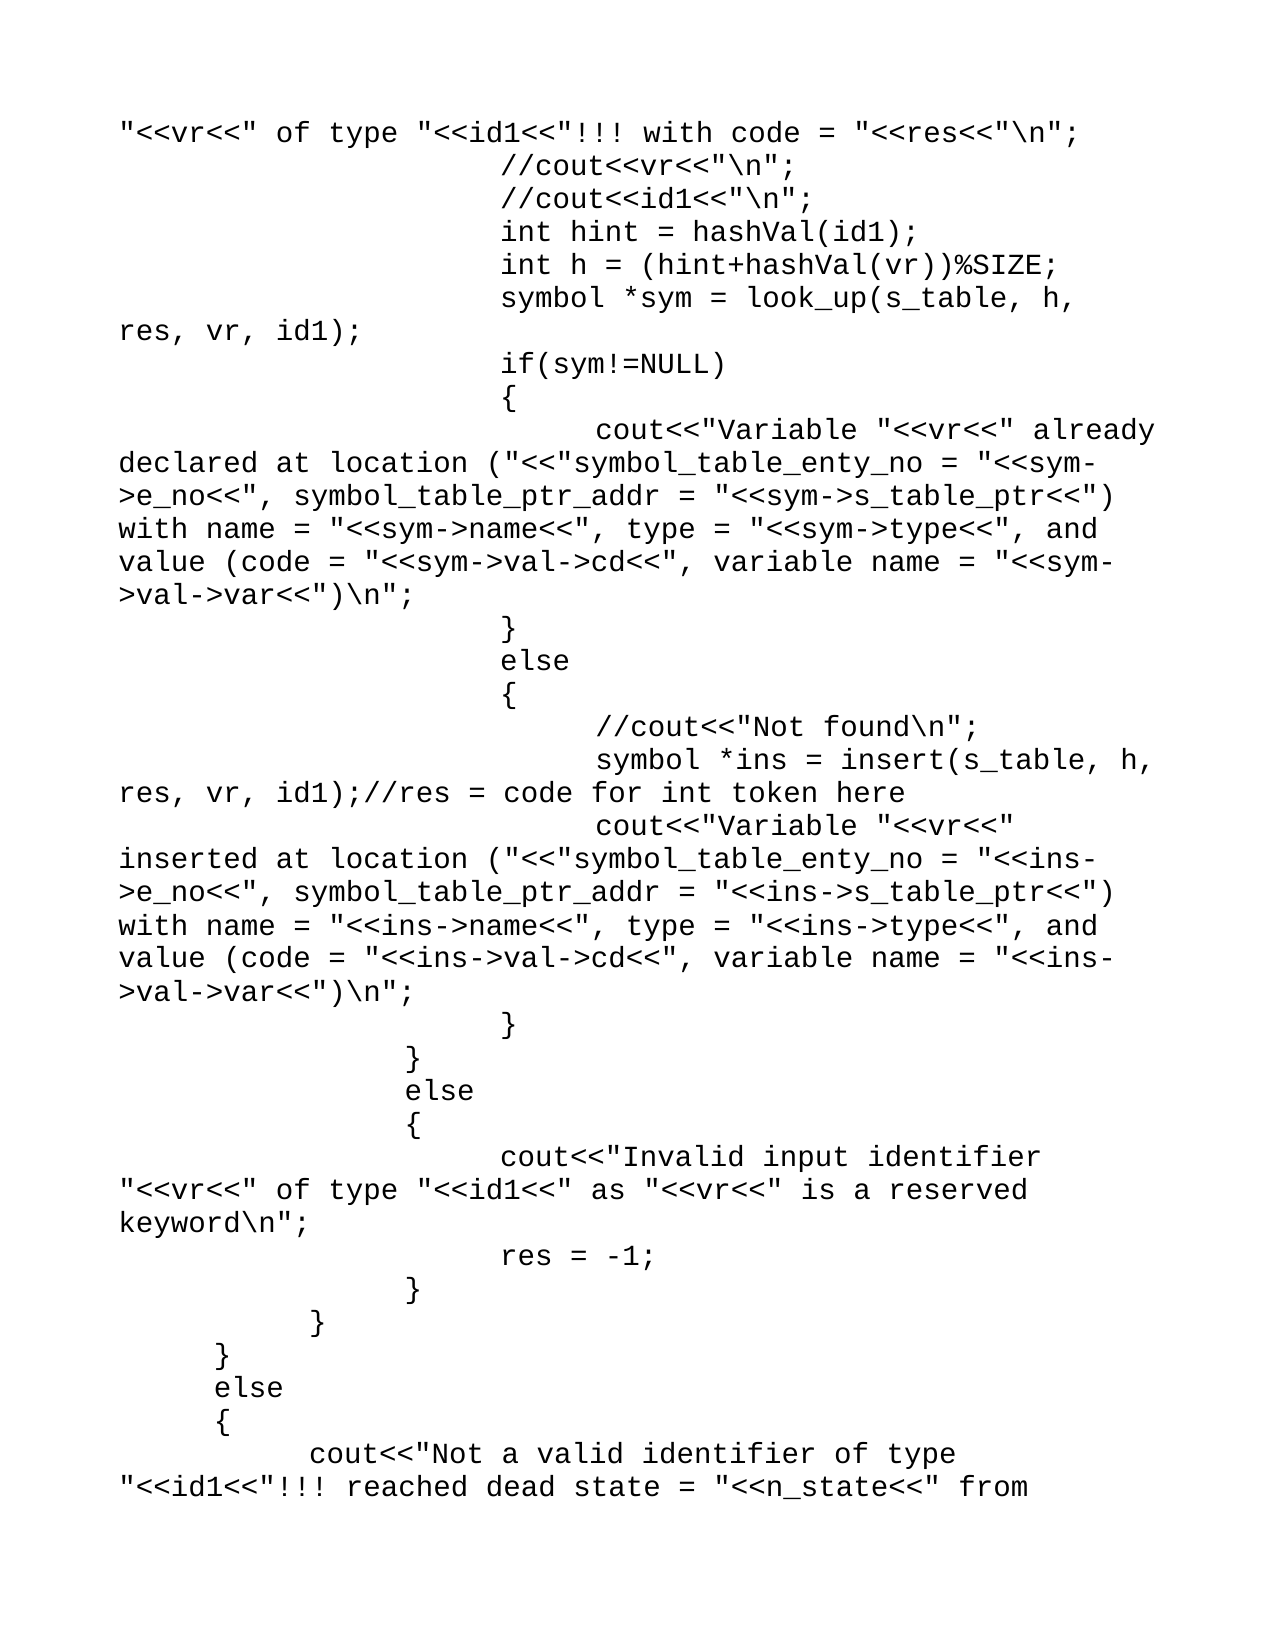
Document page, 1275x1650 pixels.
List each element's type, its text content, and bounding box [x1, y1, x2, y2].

text } [118, 613, 1157, 646]
text { [118, 1109, 1157, 1142]
text { [118, 679, 1157, 712]
text if(sym!=NULL) [118, 349, 1157, 382]
text //cout<<id1<<"\n"; [118, 184, 1157, 217]
text { [118, 382, 1157, 415]
text "<<vr<<" of type "<<id1<<"!!! with code = "<<res<<"\n"; [118, 118, 1157, 151]
text } [118, 1274, 1157, 1307]
text else [118, 646, 1157, 679]
text } [118, 1043, 1157, 1076]
text cout<<"Variable "<<vr<<" already declared at location ("<<"symbol_table_enty_no = "<<sym->e_no<<", symbol_table_ptr_addr = "<<sym->s_table_ptr<<") with name = "<<sym->name<<", type = "<<sym->type<<", and value (code = "<<sym->val->cd<<", variable name = "<<sym->val->var<<")\n"; [118, 415, 1157, 613]
text //cout<<"Not found\n"; [118, 712, 1157, 746]
text } [118, 1307, 1157, 1340]
text else [118, 1076, 1157, 1109]
text { [118, 1406, 1157, 1439]
text int hint = hashVal(id1); [118, 217, 1157, 250]
text cout<<"Not a valid identifier of type "<<id1<<"!!! reached dead state = "<<n_state<<" from [118, 1439, 1157, 1505]
text } [118, 1010, 1157, 1043]
text cout<<"Invalid input identifier "<<vr<<" of type "<<id1<<" as "<<vr<<" is a reserved keyword\n"; [118, 1142, 1157, 1241]
text cout<<"Variable "<<vr<<" inserted at location ("<<"symbol_table_enty_no = "<<ins->e_no<<", symbol_table_ptr_addr = "<<ins->s_table_ptr<<") with name = "<<ins->name<<", type = "<<ins->type<<", and value (code = "<<ins->val->cd<<", variable name = "<<ins->val->var<<")\n"; [118, 812, 1157, 1010]
text else [118, 1373, 1157, 1406]
text symbol *sym = look_up(s_table, h, res, vr, id1); [118, 283, 1157, 349]
text res = -1; [118, 1241, 1157, 1274]
text } [118, 1340, 1157, 1373]
text //cout<<vr<<"\n"; [118, 151, 1157, 184]
text int h = (hint+hashVal(vr))%SIZE; [118, 250, 1157, 283]
text symbol *ins = insert(s_table, h, res, vr, id1);//res = code for int token here [118, 746, 1157, 812]
